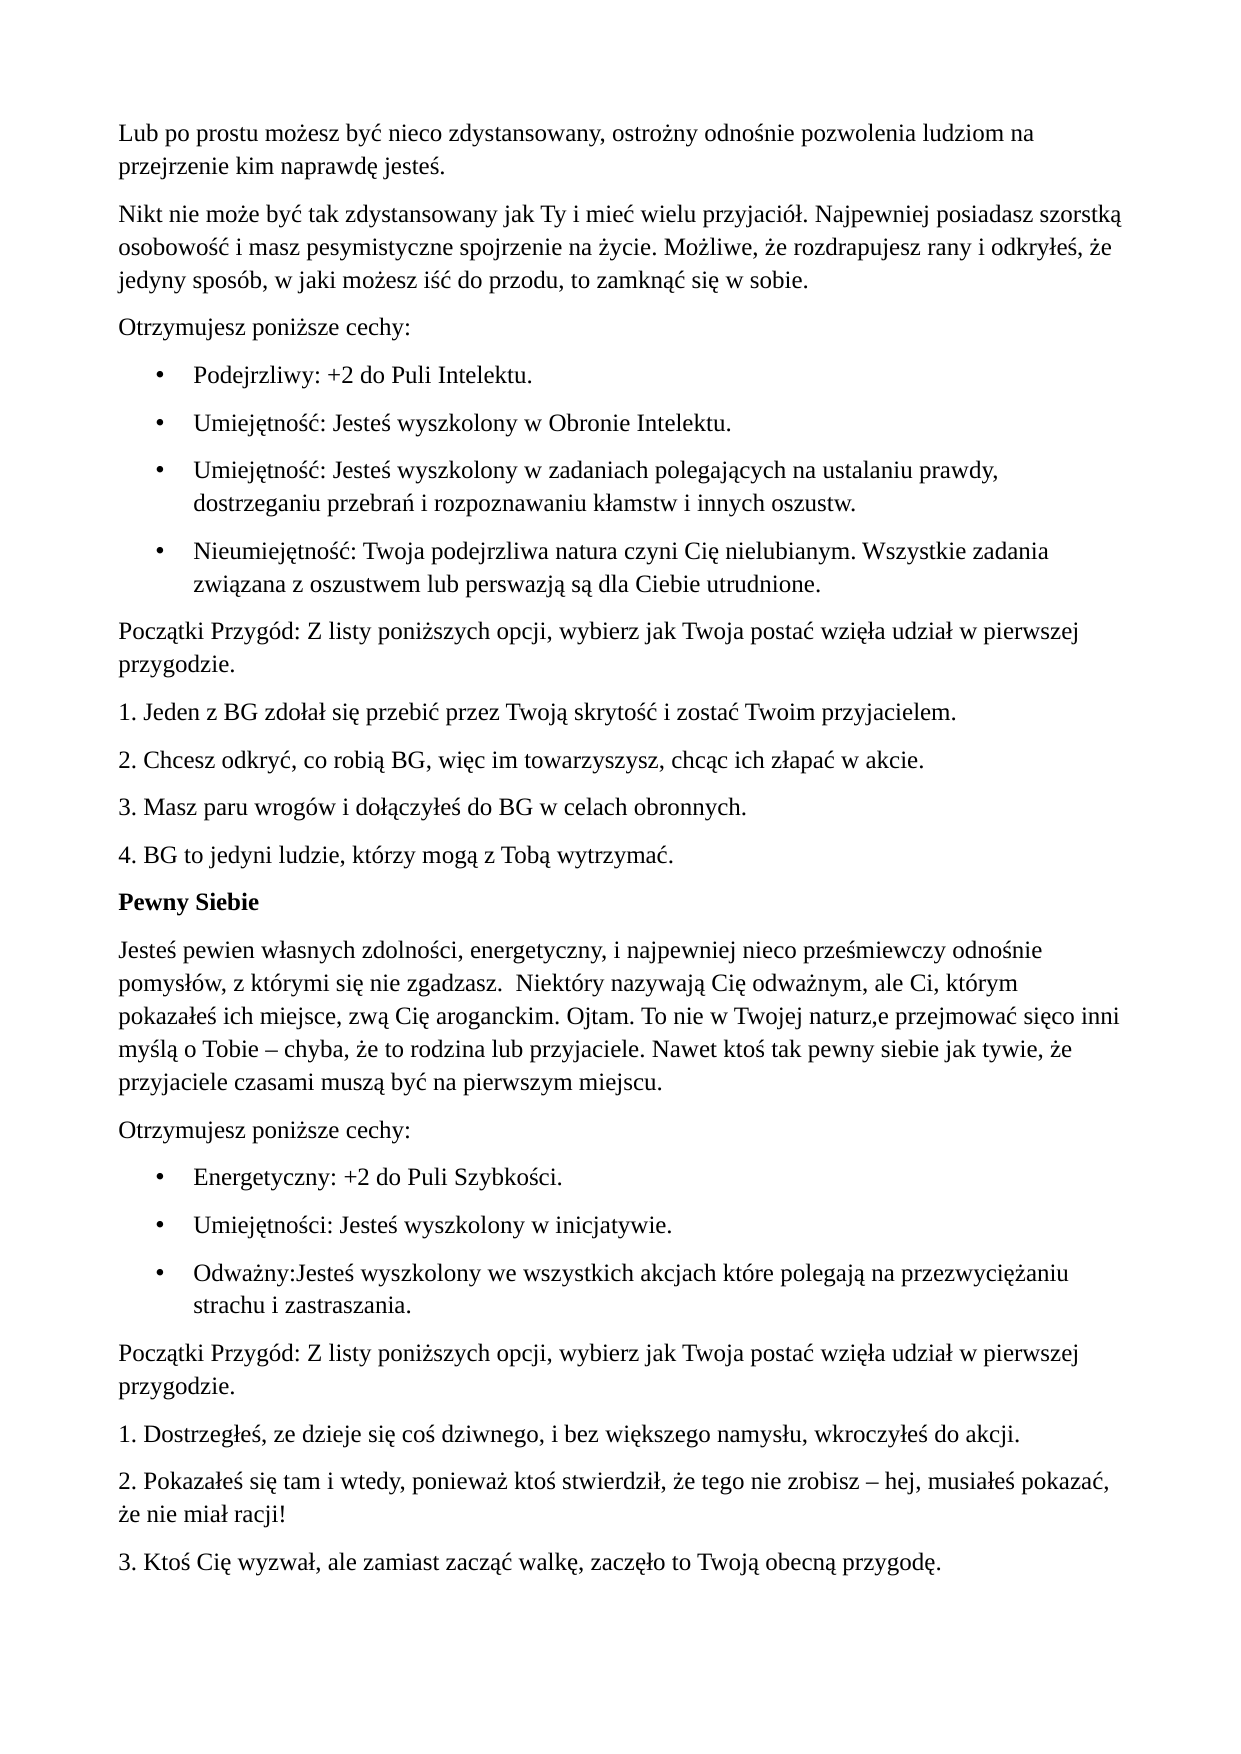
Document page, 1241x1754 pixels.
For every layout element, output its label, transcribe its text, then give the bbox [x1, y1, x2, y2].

text Otrzymujesz poniższe cechy: [118, 1115, 1122, 1143]
text Nikt nie może być tak zdystansowany jak Ty i mieć wielu przyjaciół. Najpewniej posiadasz szorstką osobowość i masz pesymistyczne spojrzenie na życie. Możliwe, że rozdrapujesz rany i odkryłeś, że jedyny sposób, w jaki możesz iść do przodu, to zamknąć się w sobie. [118, 199, 1122, 293]
text 3. Ktoś Cię wyzwał, ale zamiast zacząć walkę, zaczęło to Twoją obecną przygodę. [118, 1547, 1122, 1576]
list Umiejętności: Jesteś wyszkolony w inicjatywie. [156, 1210, 1122, 1239]
list Nieumiejętność: Twoja podejrzliwa natura czyni Cię nielubianym. Wszystkie zadania związana z oszustwem lub perswazją są dla Ciebie utrudnione. [156, 536, 1122, 598]
text Początki Przygód: Z listy poniższych opcji, wybierz jak Twoja postać wzięła udział w pierwszej przygodzie. [118, 616, 1122, 678]
text 2. Pokazałeś się tam i wtedy, ponieważ ktoś stwierdził, że tego nie zrobisz – hej, musiałeś pokazać, że nie miał racji! [118, 1466, 1122, 1528]
text Otrzymujesz poniższe cechy: [118, 312, 1122, 341]
text Jesteś pewien własnych zdolności, energetyczny, i najpewniej nieco prześmiewczy odnośnie pomysłów, z którymi się nie zgadzasz. Niektóry nazywają Cię odważnym, ale Ci, którym pokazałeś ich miejsce, zwą Cię aroganckim. Ojtam. To nie w Twojej naturz,e przejmować sięco inni myślą o Tobie – chyba, że to rodzina lub przyjaciele. Nawet ktoś tak pewny siebie jak tywie, że przyjaciele czasami muszą być na pierwszym miejscu. [118, 935, 1122, 1096]
list Odważny:Jesteś wyszkolony we wszystkich akcjach które polegają na przezwyciężaniu strachu i zastraszania. [156, 1258, 1122, 1319]
list Energetyczny: +2 do Puli Szybkości. [156, 1162, 1122, 1191]
text 1. Dostrzegłeś, ze dzieje się coś dziwnego, i bez większego namysłu, wkroczyłeś do akcji. [118, 1419, 1122, 1448]
list Umiejętność: Jesteś wyszkolony w zadaniach polegających na ustalaniu prawdy, dostrzeganiu przebrań i rozpoznawaniu kłamstw i innych oszustw. [156, 455, 1122, 517]
text Lub po prostu możesz być nieco zdystansowany, ostrożny odnośnie pozwolenia ludziom na przejrzenie kim naprawdę jesteś. [118, 118, 1122, 180]
text 4. BG to jedyni ludzie, którzy mogą z Tobą wytrzymać. [118, 840, 1122, 869]
text 2. Chcesz odkryć, co robią BG, więc im towarzyszysz, chcąc ich złapać w akcie. [118, 745, 1122, 773]
text Początki Przygód: Z listy poniższych opcji, wybierz jak Twoja postać wzięła udział w pierwszej przygodzie. [118, 1338, 1122, 1400]
list Podejrzliwy: +2 do Puli Intelektu. [156, 360, 1122, 389]
list Umiejętność: Jesteś wyszkolony w Obronie Intelektu. [156, 408, 1122, 436]
text 1. Jeden z BG zdołał się przebić przez Twoją skrytość i zostać Twoim przyjacielem. [118, 697, 1122, 726]
text Pewny Siebie [118, 887, 1122, 916]
text 3. Masz paru wrogów i dołączyłeś do BG w celach obronnych. [118, 792, 1122, 821]
